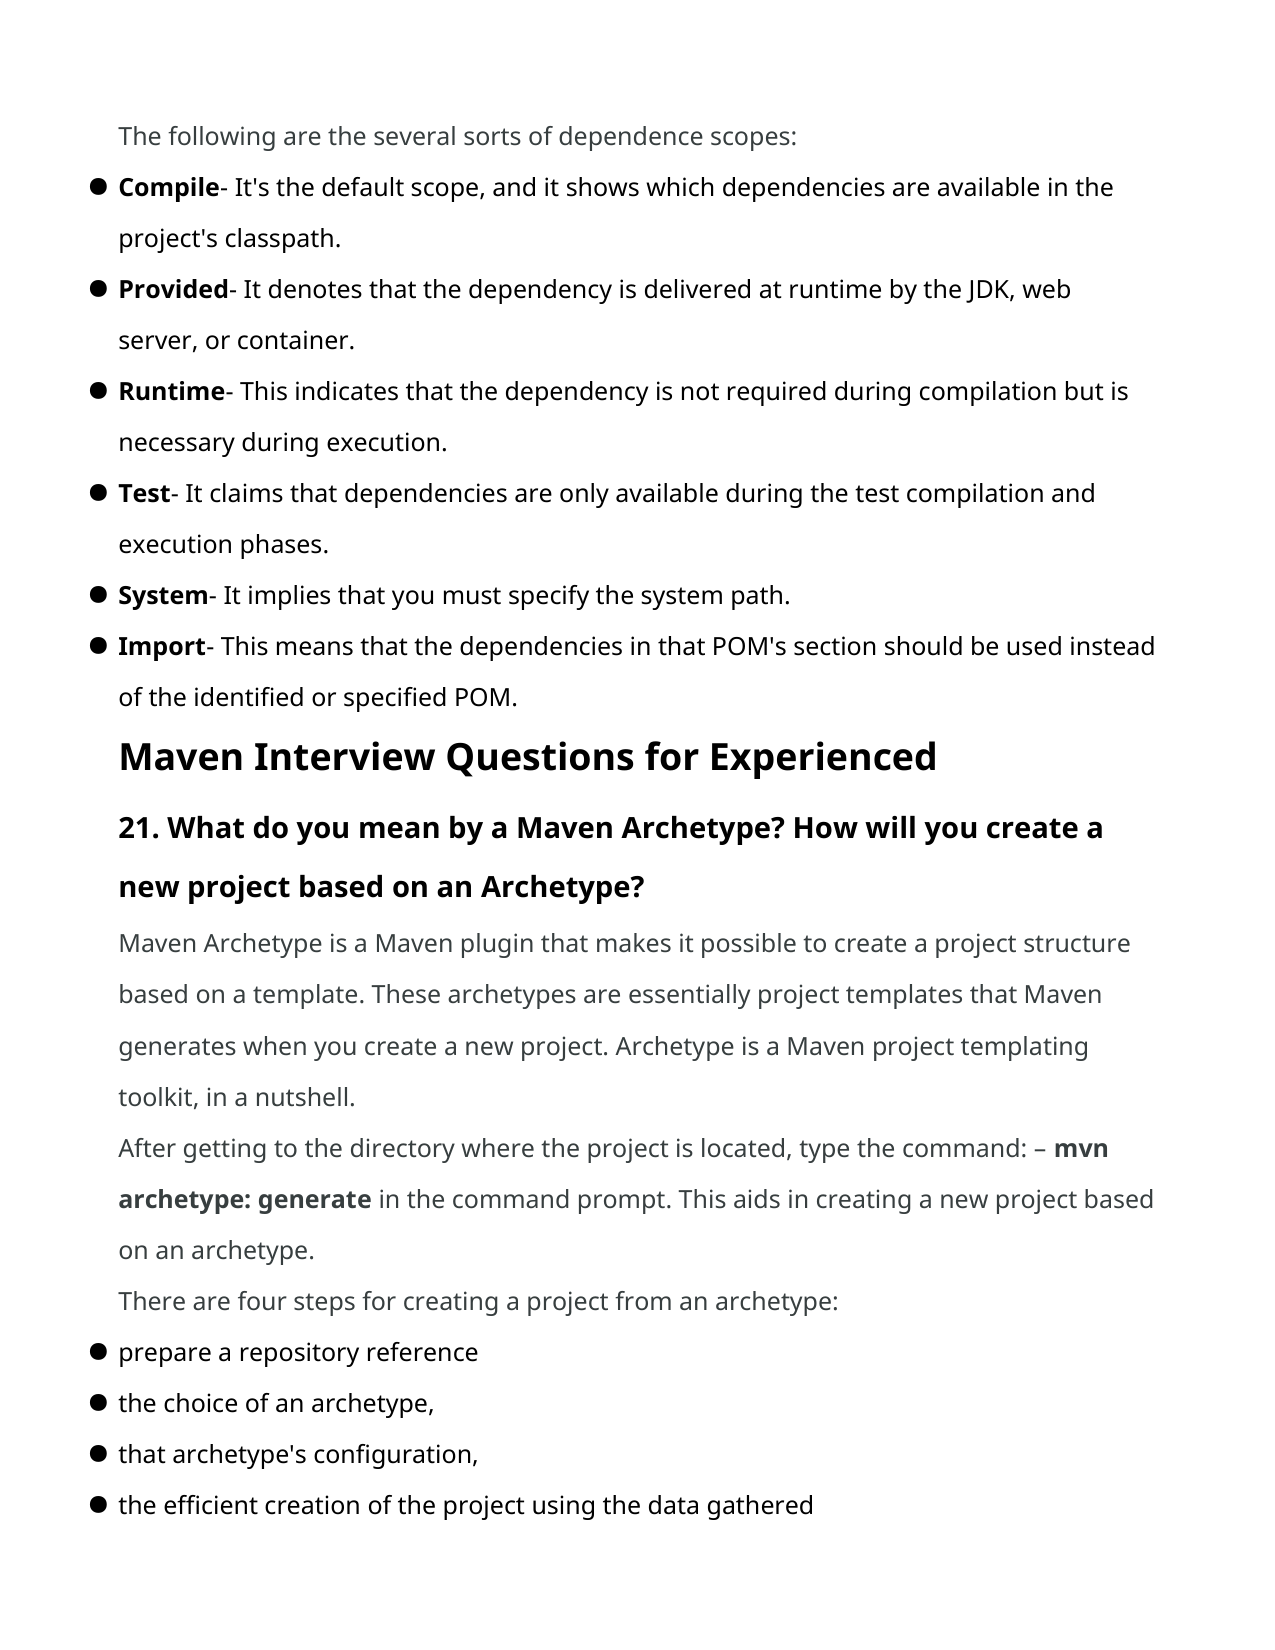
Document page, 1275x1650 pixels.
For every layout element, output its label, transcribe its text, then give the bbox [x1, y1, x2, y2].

list that archetype's configuration, [118, 1437, 1157, 1471]
list System- It implies that you must specify the system path. [118, 577, 1157, 612]
list Provided- It denotes that the dependency is delivered at runtime by the JDK, web server, or container. [118, 271, 1157, 356]
list the choice of an archetype, [118, 1386, 1157, 1419]
list Compile- It's the default scope, and it shows which dependencies are available in the project's classpath. [118, 169, 1157, 254]
text The following are the several sorts of dependence scopes: [118, 118, 1157, 152]
text There are four steps for creating a project from an archetype: [118, 1283, 1157, 1317]
list prepare a repository reference [118, 1334, 1157, 1368]
text After getting to the directory where the project is located, type the command: – mvn archetype: generate in the command prompt. This aids in creating a new project based on an archetype. [118, 1130, 1157, 1266]
list the efficient creation of the project using the data gathered [118, 1488, 1157, 1522]
subtitle Maven Interview Questions for Experienced [118, 731, 1157, 782]
list Test- It claims that dependencies are only available during the test compilation and execution phases. [118, 475, 1157, 561]
list Import- This means that the dependencies in that POM's section should be used instead of the identified or specified POM. [118, 628, 1157, 714]
subtitle 21. What do you mean by a Maven Archetype? How will you create a new project based on an Archetype? [118, 807, 1157, 906]
text Maven Archetype is a Maven plugin that makes it possible to create a project structure based on a template. These archetypes are essentially project templates that Maven generates when you create a new project. Archetype is a Maven project templating toolkit, in a nutshell. [118, 926, 1157, 1113]
list Runtime- This indicates that the dependency is not required during compilation but is necessary during execution. [118, 373, 1157, 458]
